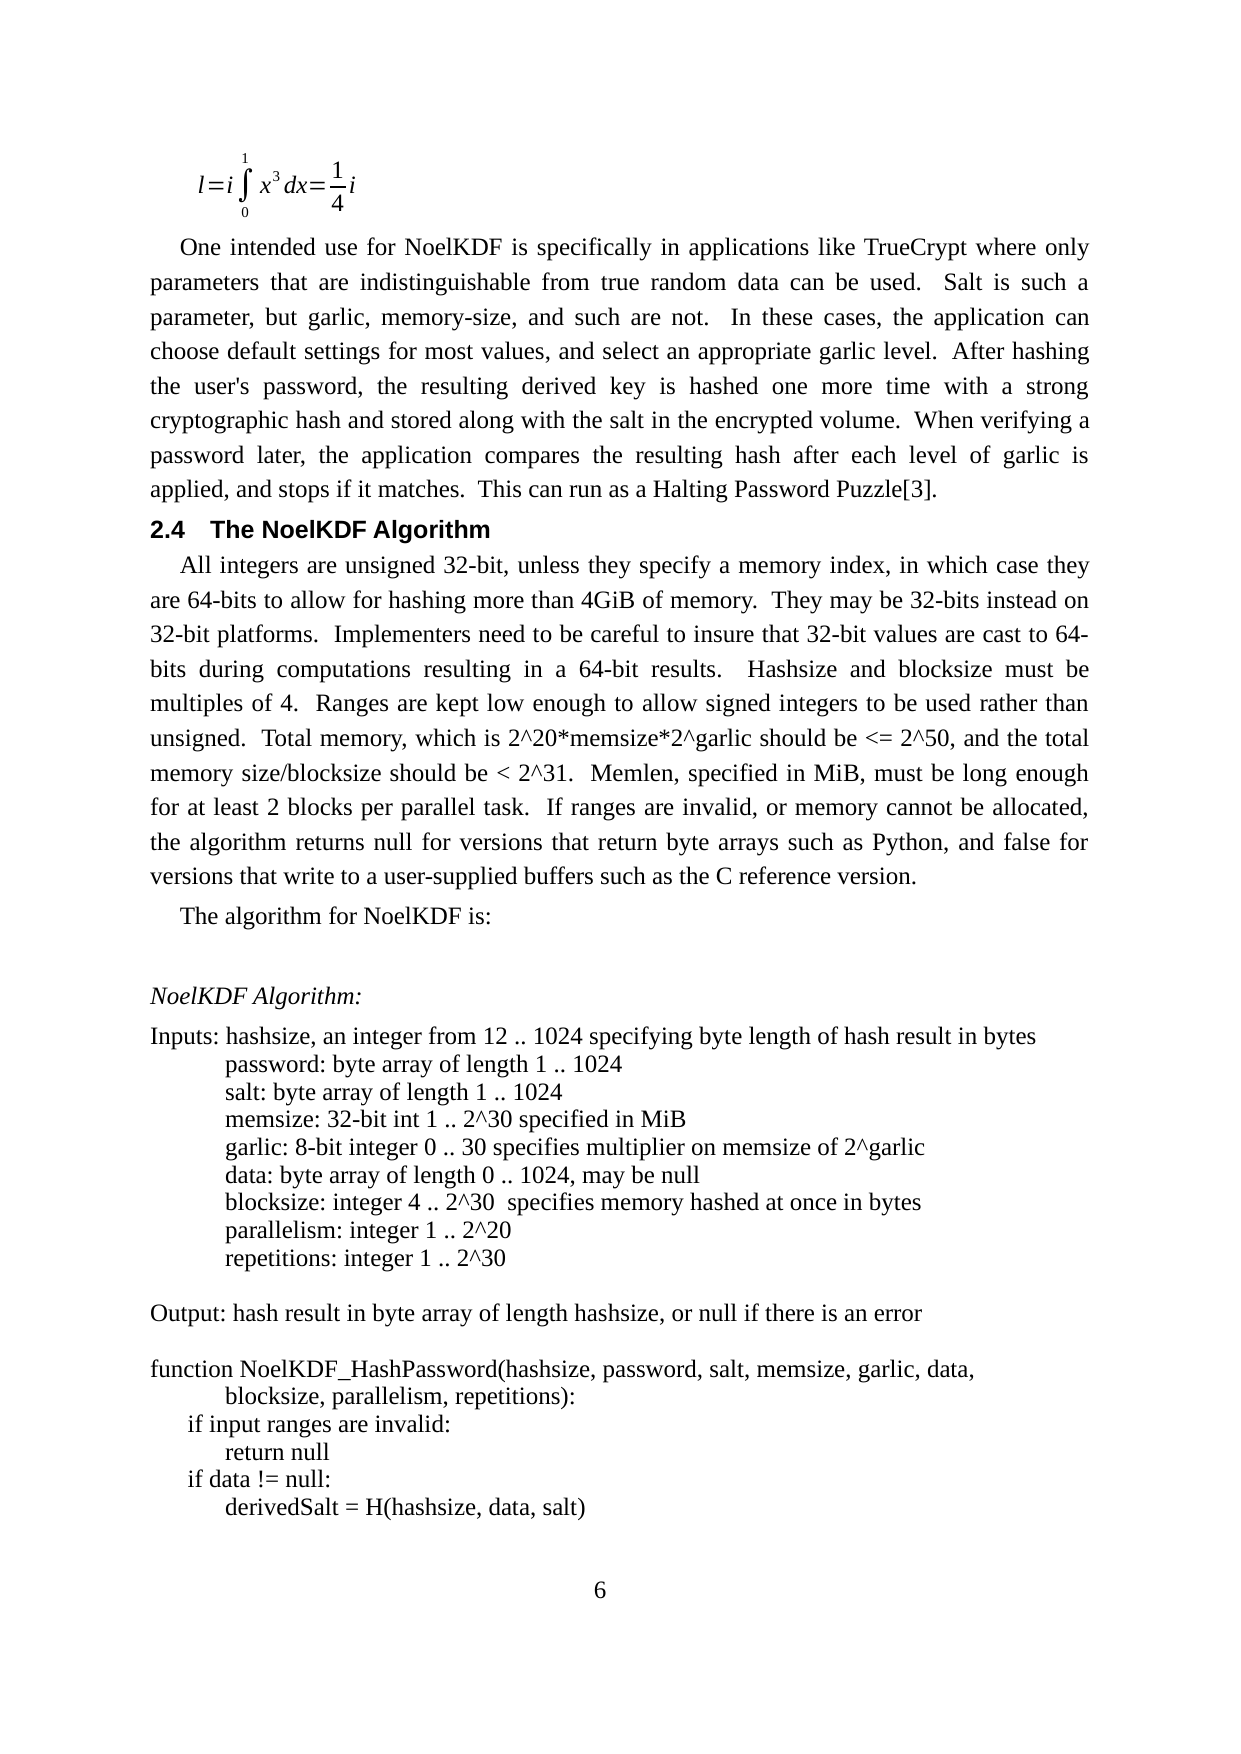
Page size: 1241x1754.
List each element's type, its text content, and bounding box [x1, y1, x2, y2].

text The algorithm for NoelKDF is: [150, 902, 1091, 930]
text repetitions: integer 1 .. 2^30 [150, 1244, 1091, 1272]
text NoelKDF Algorithm: [150, 982, 1091, 1010]
text function NoelKDF_HashPassword(hashsize, password, salt, memsize, garlic, data, [150, 1355, 1091, 1382]
text memsize: 32-bit int 1 .. 2^30 specified in MiB [150, 1105, 1091, 1133]
text blocksize, parallelism, repetitions): [150, 1382, 1125, 1410]
text blocksize: integer 4 .. 2^30 specifies memory hashed at once in bytes [150, 1188, 1091, 1216]
text garlic: 8-bit integer 0 .. 30 specifies multiplier on memsize of 2^garlic [150, 1133, 1091, 1161]
text All integers are unsigned 32-bit, unless they specify a memory index, in which case they are 64-bits to allow for hashing more than 4GiB of memory. They may be 32-bits instead on 32-bit platforms. Implementers need to be careful to insure that 32-bit values are cast to 64-bits during computations resulting in a 64-bit results. Hashsize and blocksize must be multiples of 4. Ranges are kept low enough to allow signed integers to be used rather than unsigned. Total memory, which is 2^20*memsize*2^garlic should be <= 2^50, and the total memory size/blocksize should be < 2^31. Memlen, specified in MiB, must be long enough for at least 2 blocks per parallel task. If ranges are invalid, or memory cannot be allocated, the algorithm returns null for versions that return byte arrays such as Python, and false for versions that write to a user-supplied buffers such as the C reference version. [150, 551, 1091, 890]
text data: byte array of length 0 .. 1024, may be null [150, 1161, 1091, 1188]
text password: byte array of length 1 .. 1024 [150, 1050, 1091, 1078]
text if data != null: [150, 1466, 1125, 1493]
text if input ranges are invalid: [150, 1410, 1125, 1438]
text derivedSalt = H(hashsize, data, salt) [150, 1493, 1125, 1521]
text return null [150, 1438, 1125, 1466]
text salt: byte array of length 1 .. 1024 [150, 1078, 1091, 1105]
text Output: hash result in byte array of length hashsize, or null if there is an error [150, 1299, 1091, 1327]
text Inputs: hashsize, an integer from 12 .. 1024 specifying byte length of hash result in bytes [150, 1022, 1091, 1050]
subtitle The NoelKDF Algorithm [150, 516, 1091, 544]
text One intended use for NoelKDF is specifically in applications like TrueCrypt where only parameters that are indistinguishable from true random data can be used. Salt is such a parameter, but garlic, memory-size, and such are not. In these cases, the application can choose default settings for most values, and select an appropriate garlic level. After hashing the user's password, the resulting derived key is hashed one more time with a strong cryptographic hash and stored along with the salt in the encrypted volume. When verifying a password later, the application compares the resulting hash after each level of garlic is applied, and stops if it matches. This can run as a Halting Password Puzzle[3]. [150, 233, 1091, 503]
text parallelism: integer 1 .. 2^20 [150, 1216, 1091, 1244]
